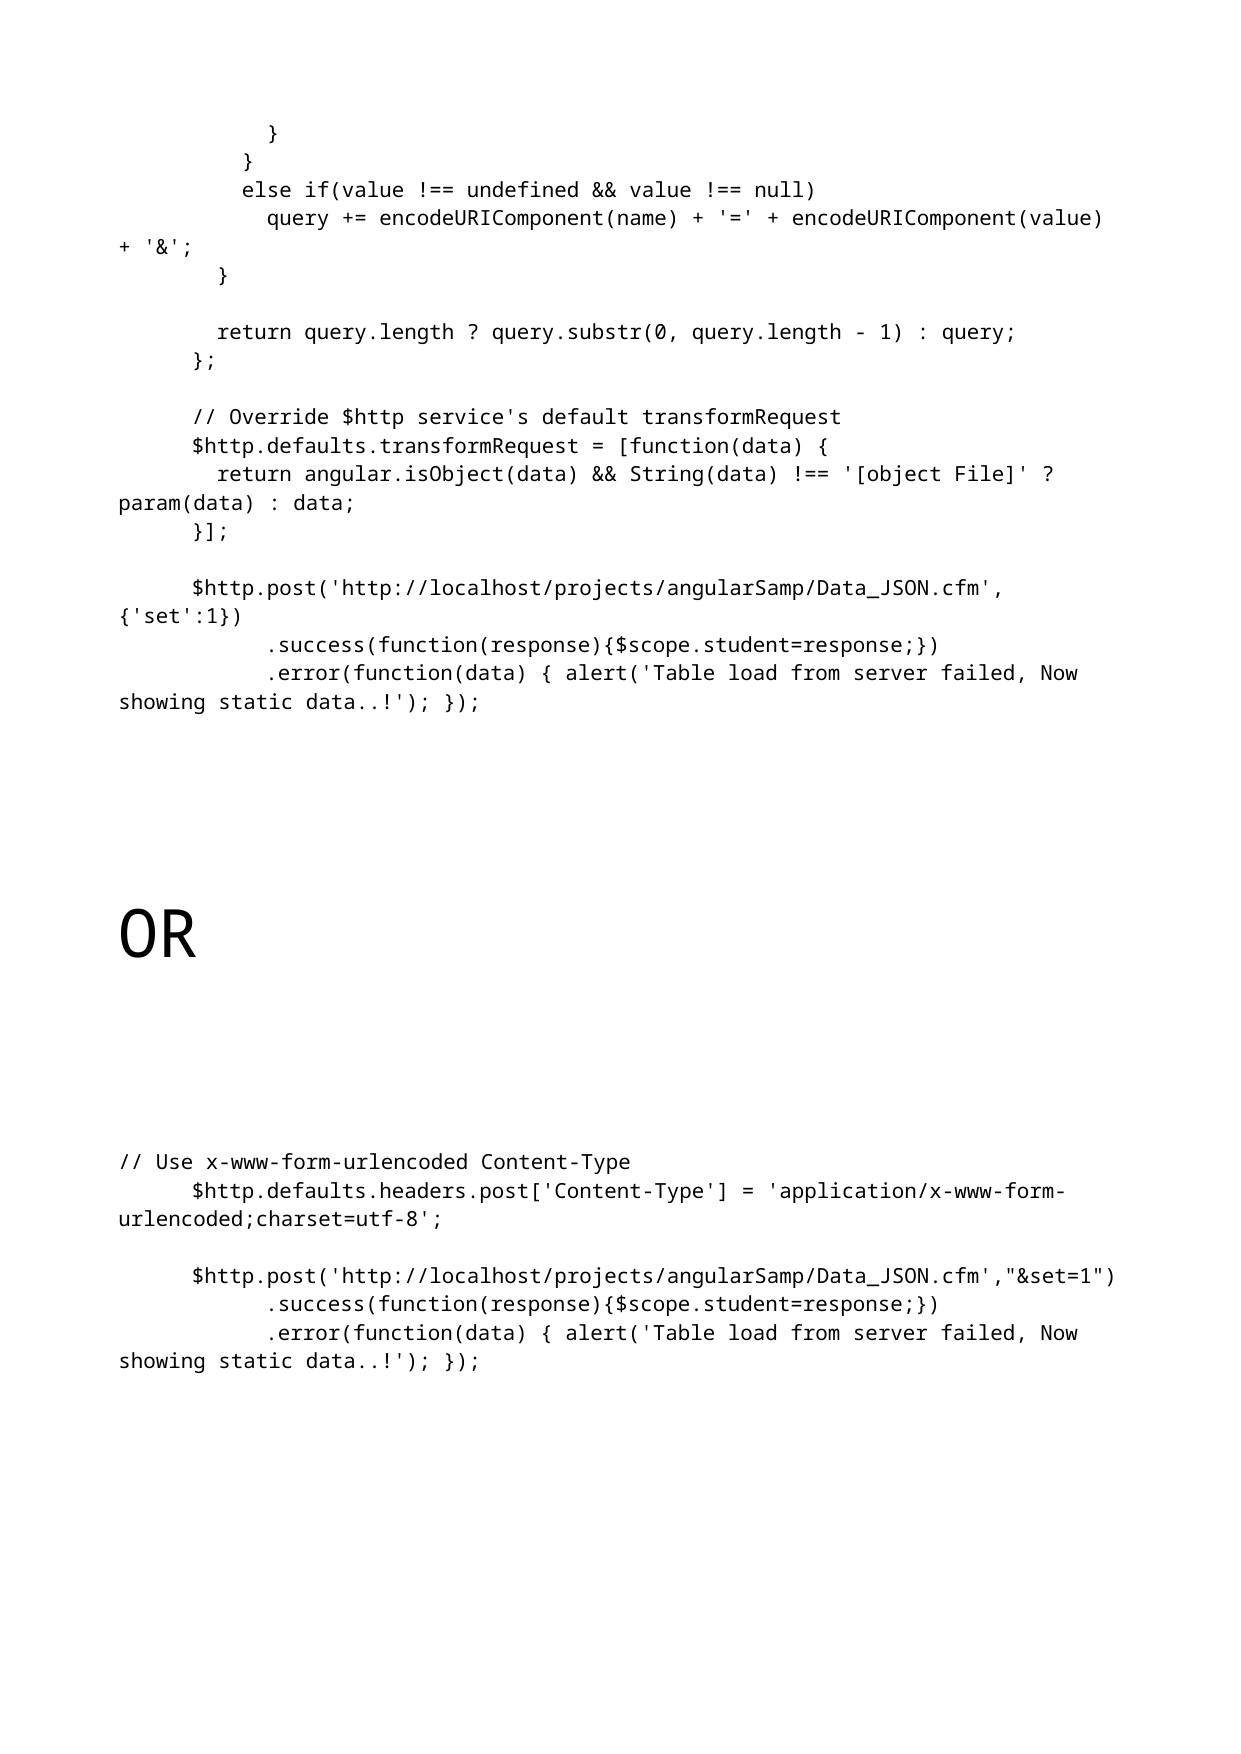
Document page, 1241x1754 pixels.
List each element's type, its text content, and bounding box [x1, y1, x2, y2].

text $http.post('http://localhost/projects/angularSamp/Data_JSON.cfm',{'set':1}) [118, 573, 1122, 630]
text query += encodeURIComponent(name) + '=' + encodeURIComponent(value) + '&'; [118, 203, 1122, 260]
text // Use x-www-form-urlencoded Content-Type [118, 1147, 1122, 1176]
text } [118, 118, 1122, 147]
text else if(value !== undefined && value !== null) [118, 175, 1122, 203]
text }; [118, 346, 1122, 374]
text $http.defaults.headers.post['Content-Type'] = 'application/x-www-form-urlencoded;charset=utf-8'; [118, 1176, 1122, 1233]
text } [118, 260, 1122, 289]
text .success(function(response){$scope.student=response;}) [118, 630, 1122, 658]
text $http.post('http://localhost/projects/angularSamp/Data_JSON.cfm',"&set=1") [118, 1261, 1122, 1289]
text return angular.isObject(data) && String(data) !== '[object File]' ? param(data) : data; [118, 459, 1122, 516]
text OR [118, 886, 1122, 977]
text .error(function(data) { alert('Table load from server failed, Now showing static data..!'); }); [118, 1318, 1122, 1375]
text // Override $http service's default transformRequest [118, 402, 1122, 431]
text $http.defaults.transformRequest = [function(data) { [118, 431, 1122, 459]
text .error(function(data) { alert('Table load from server failed, Now showing static data..!'); }); [118, 658, 1122, 715]
text .success(function(response){$scope.student=response;}) [118, 1289, 1122, 1318]
text } [118, 147, 1122, 175]
text }]; [118, 516, 1122, 545]
text return query.length ? query.substr(0, query.length - 1) : query; [118, 317, 1122, 346]
